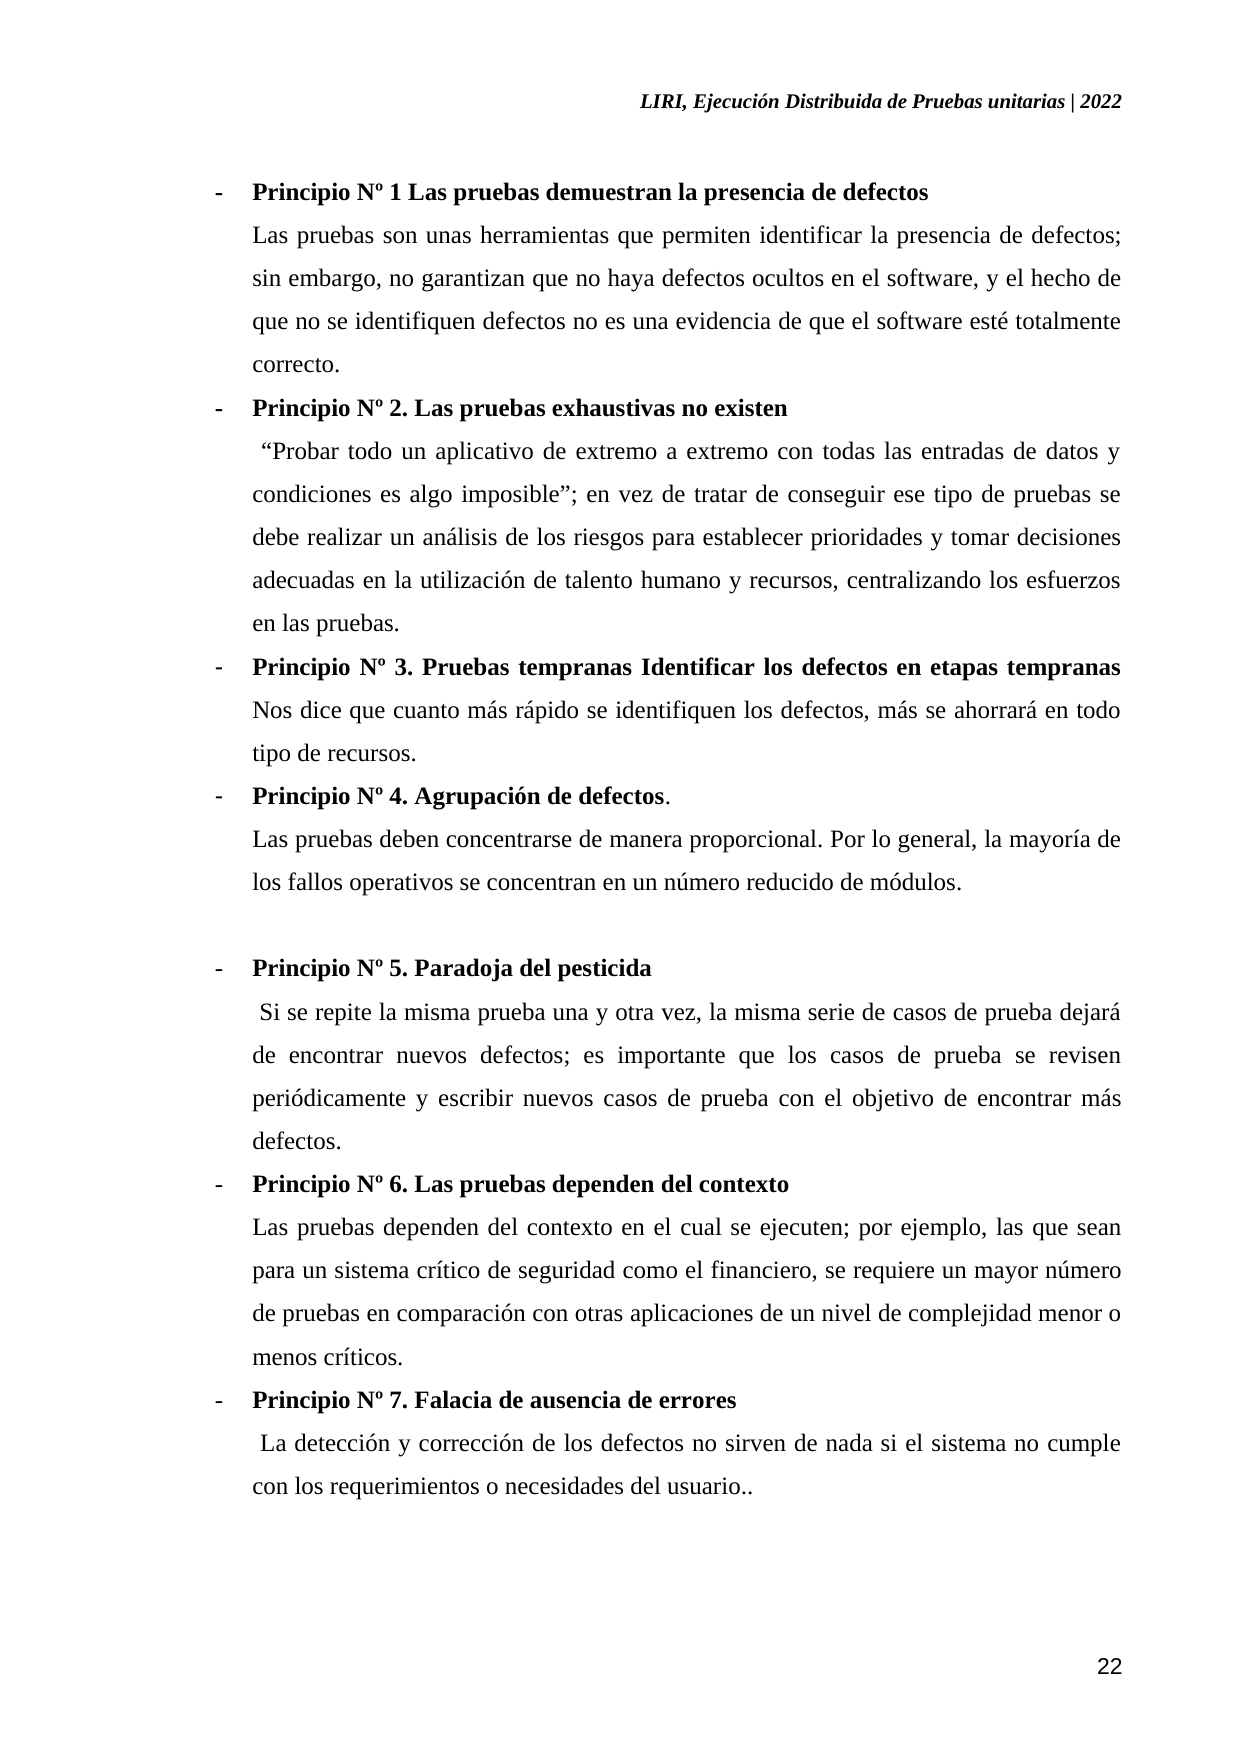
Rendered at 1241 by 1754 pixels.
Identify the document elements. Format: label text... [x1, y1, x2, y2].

text Las pruebas dependen del contexto en el cual se ejecuten; por ejemplo, las que sean para un sistema crítico de seguridad como el financiero, se requiere un mayor número de pruebas en comparación con otras aplicaciones de un nivel de complejidad menor o menos críticos. [252, 1212, 1122, 1370]
list Principio Nº 7. Falacia de ausencia de errores [214, 1385, 1122, 1413]
text “Probar todo un aplicativo de extremo a extremo con todas las entradas de datos y condiciones es algo imposible”; en vez de tratar de conseguir ese tipo de pruebas se debe realizar un análisis de los riesgos para establecer prioridades y tomar decisiones adecuadas en la utilización de talento humano y recursos, centralizando los esfuerzos en las pruebas. [252, 436, 1122, 637]
list Principio Nº 5. Paradoja del pesticida [214, 953, 1122, 982]
text Si se repite la misma prueba una y otra vez, la misma serie de casos de prueba dejará de encontrar nuevos defectos; es importante que los casos de prueba se revisen periódicamente y escribir nuevos casos de prueba con el objetivo de encontrar más defectos. [252, 997, 1122, 1155]
list Principio Nº 1 Las pruebas demuestran la presencia de defectos [214, 177, 1122, 206]
list Principio Nº 3. Pruebas tempranas Identificar los defectos en etapas tempranas Nos dice que cuanto más rápido se identifiquen los defectos, más se ahorrará en todo tipo de recursos. [214, 651, 1122, 767]
list Principio Nº 6. Las pruebas dependen del contexto [214, 1169, 1122, 1198]
text Las pruebas deben concentrarse de manera proporcional. Por lo general, la mayoría de los fallos operativos se concentran en un número reducido de módulos. [252, 824, 1122, 896]
text La detección y corrección de los defectos no sirven de nada si el sistema no cumple con los requerimientos o necesidades del usuario.. [252, 1428, 1122, 1500]
text Las pruebas son unas herramientas que permiten identificar la presencia de defectos; sin embargo, no garantizan que no haya defectos ocultos en el software, y el hecho de que no se identifiquen defectos no es una evidencia de que el software esté totalmente correcto. [252, 220, 1122, 378]
list Principio Nº 2. Las pruebas exhaustivas no existen [214, 393, 1122, 421]
list Principio Nº 4. Agrupación de defectos. [214, 781, 1122, 810]
